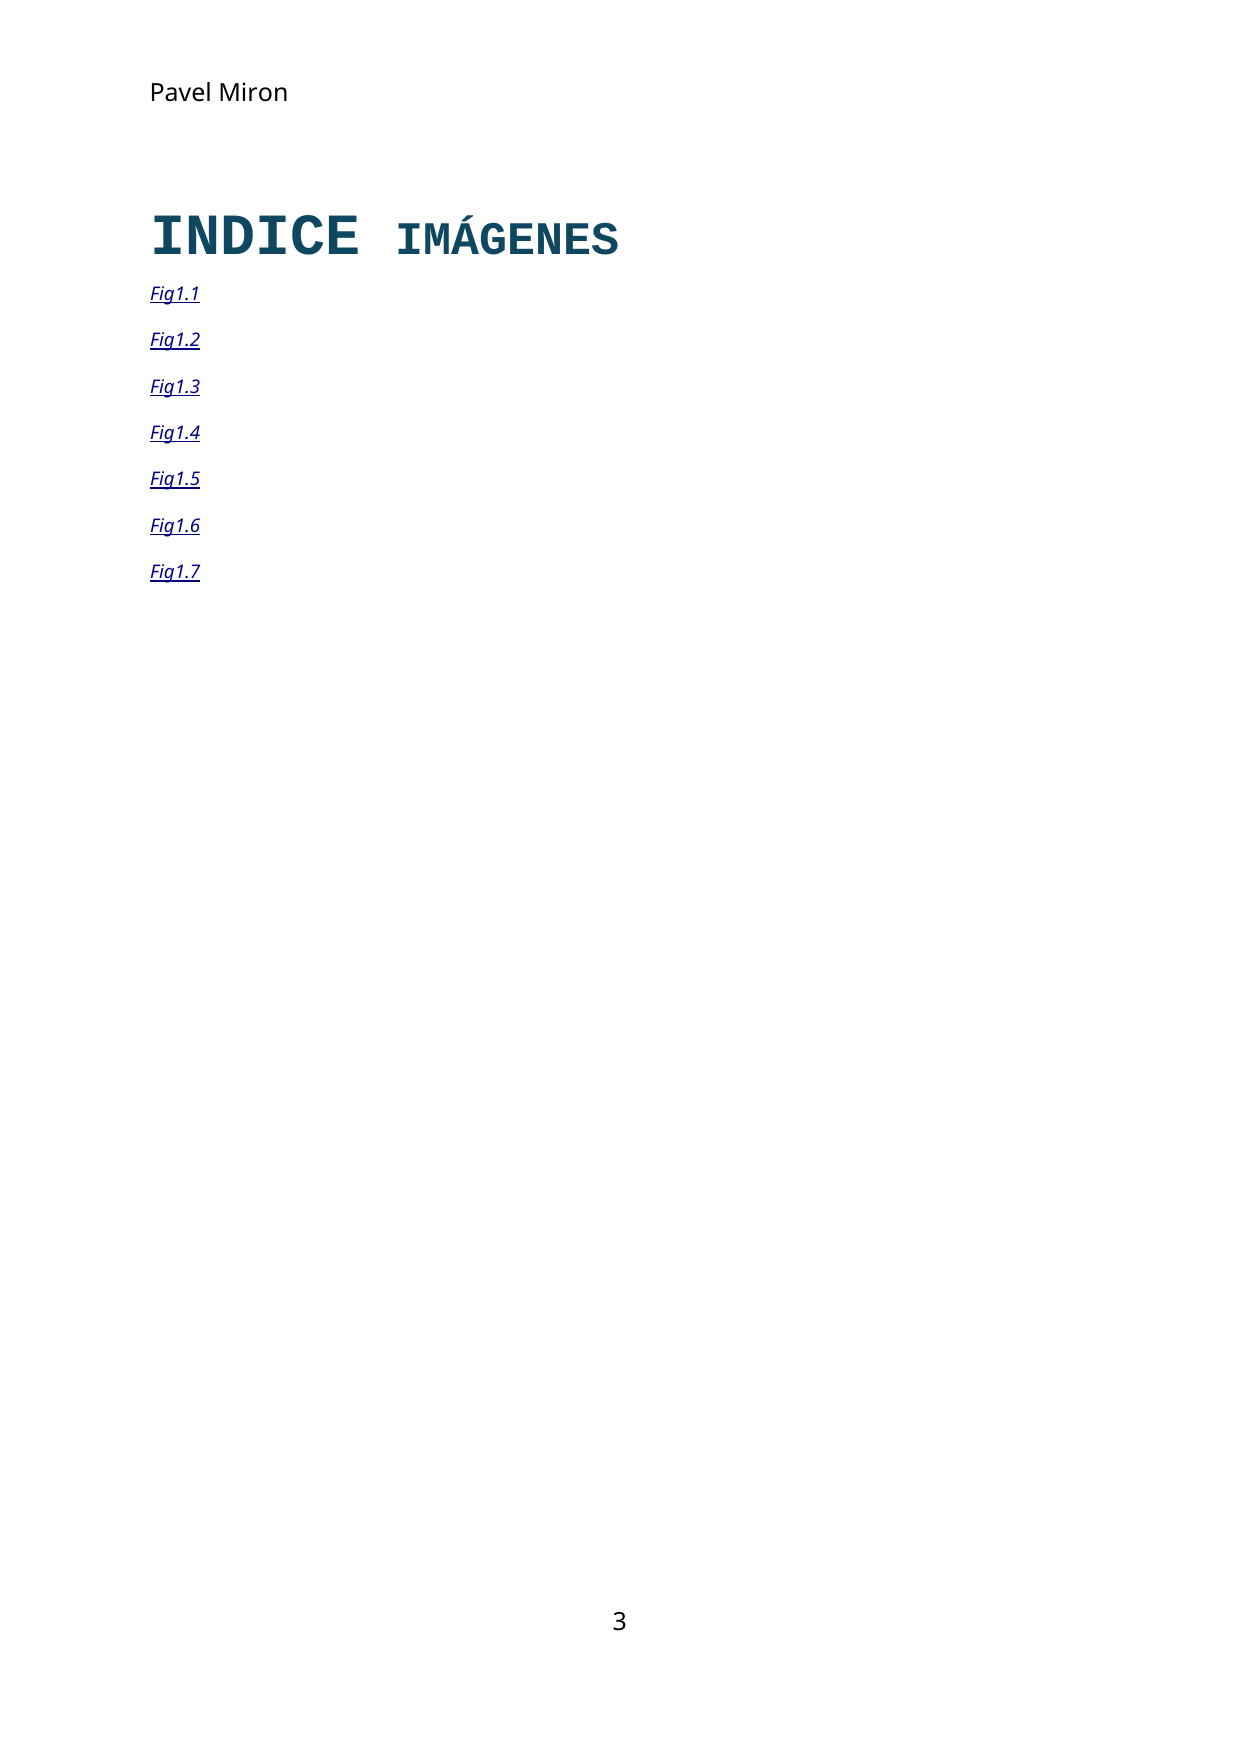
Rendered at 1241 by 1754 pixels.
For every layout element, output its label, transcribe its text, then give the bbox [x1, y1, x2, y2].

text Fig1.6 [150, 512, 1090, 537]
text Fig1.1 [150, 280, 1090, 306]
text Fig1.4 [150, 419, 1090, 445]
text Fig1.5 [150, 466, 1090, 491]
text INDICE imágenes [150, 206, 1090, 272]
text Fig1.2 [150, 327, 1090, 352]
text Fig1.3 [150, 373, 1090, 398]
text Fig1.7 [150, 558, 1090, 584]
